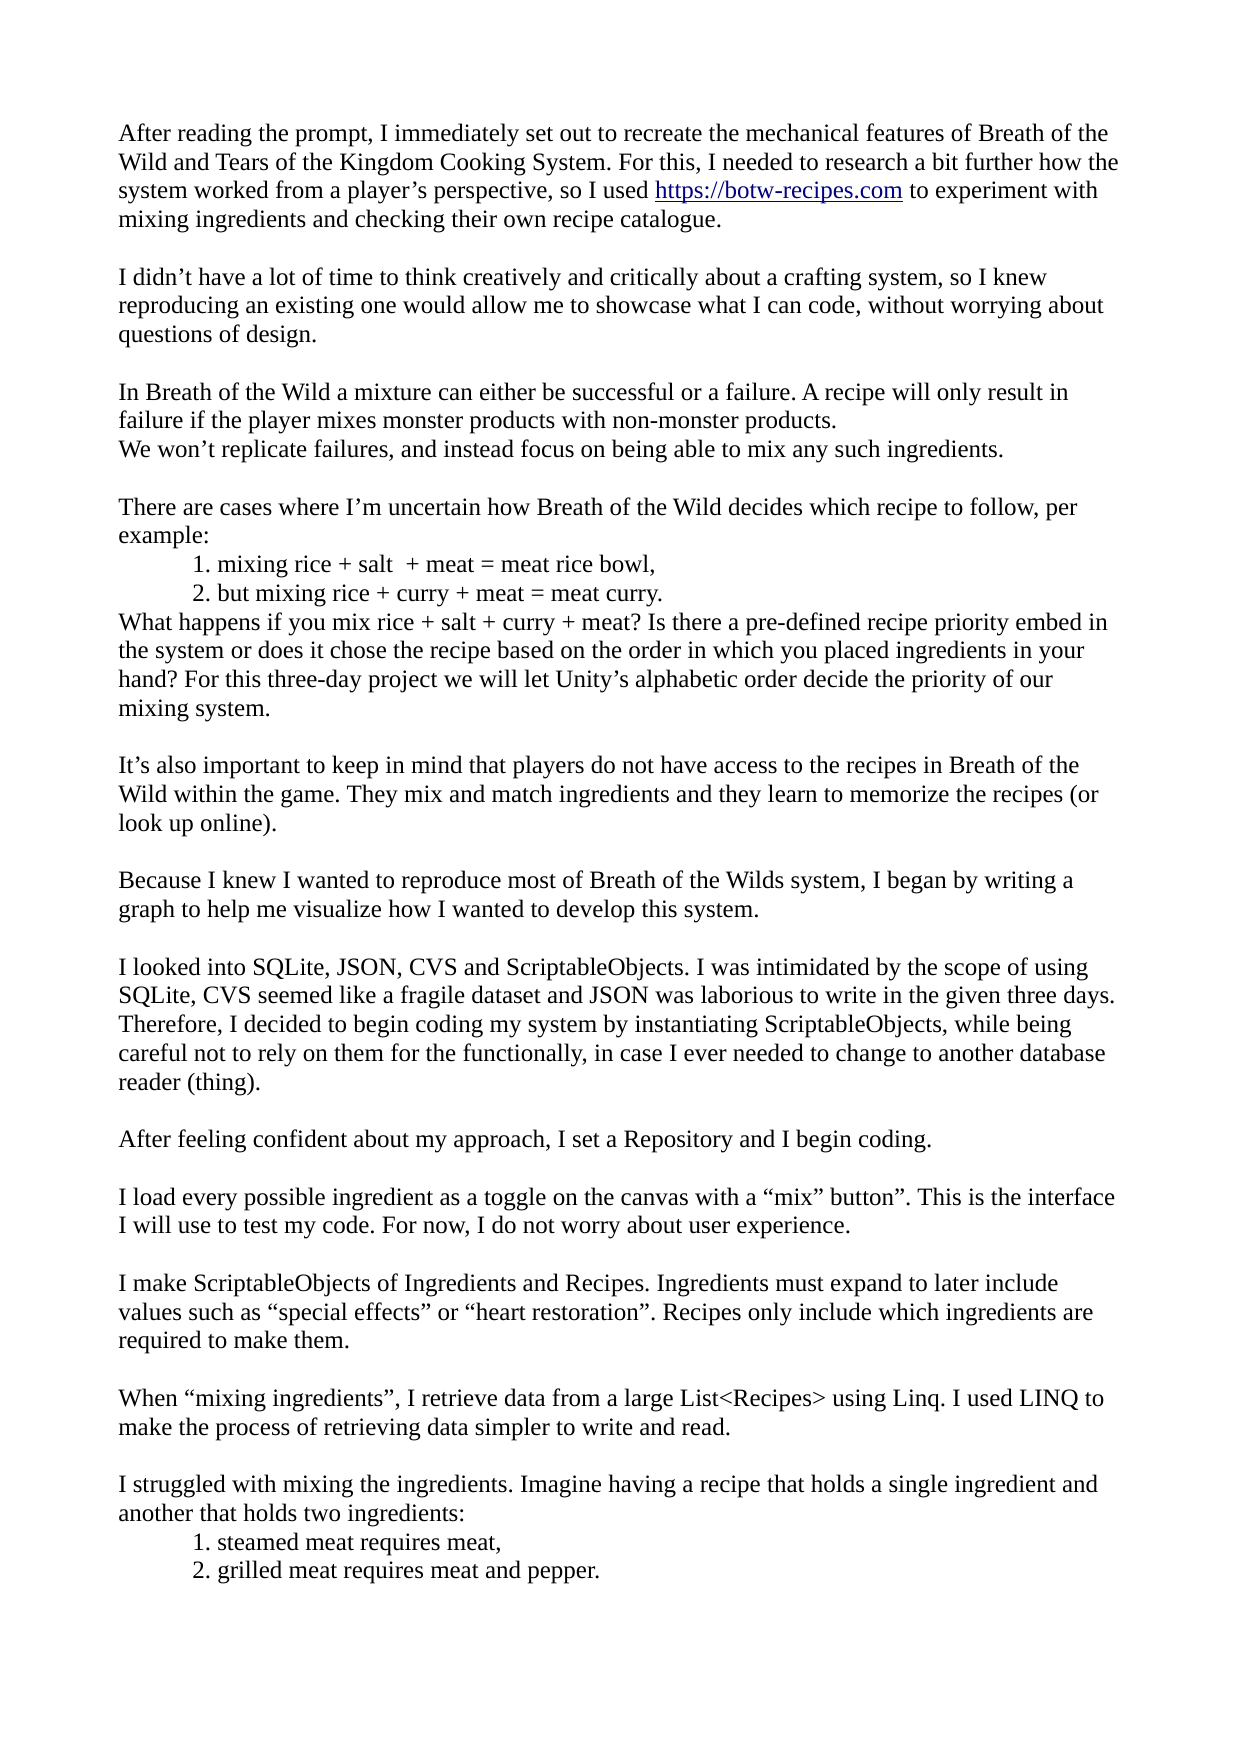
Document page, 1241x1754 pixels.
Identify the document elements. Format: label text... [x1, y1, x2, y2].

text I make ScriptableObjects of Ingredients and Recipes. Ingredients must expand to later include values such as “special effects” or “heart restoration”. Recipes only include which ingredients are required to make them. [118, 1268, 1122, 1354]
text 1. mixing rice + salt + meat = meat rice bowl, [118, 549, 1122, 578]
text I load every possible ingredient as a toggle on the canvas with a “mix” button”. This is the interface I will use to test my code. For now, I do not worry about user experience. [118, 1182, 1122, 1239]
text I didn’t have a lot of time to think creatively and critically about a crafting system, so I knew reproducing an existing one would allow me to showcase what I can code, without worrying about questions of design. [118, 262, 1122, 348]
text 2. but mixing rice + curry + meat = meat curry. [118, 578, 1122, 607]
text I struggled with mixing the ingredients. Imagine having a recipe that holds a single ingredient and another that holds two ingredients: [118, 1469, 1122, 1527]
text We won’t replicate failures, and instead focus on being able to mix any such ingredients. [118, 434, 1122, 463]
text After reading the prompt, I immediately set out to recreate the mechanical features of Breath of the Wild and Tears of the Kingdom Cooking System. For this, I needed to research a bit further how the system worked from a player’s perspective, so I used https://botw-recipes.com to experiment with mixing ingredients and checking their own recipe catalogue. [118, 118, 1122, 233]
text Because I knew I wanted to reproduce most of Breath of the Wilds system, I began by writing a graph to help me visualize how I wanted to develop this system. [118, 866, 1122, 923]
text It’s also important to keep in mind that players do not have access to the recipes in Breath of the Wild within the game. They mix and match ingredients and they learn to memorize the recipes (or look up online). [118, 751, 1122, 837]
text After feeling confident about my approach, I set a Repository and I begin coding. [118, 1124, 1122, 1153]
text In Breath of the Wild a mixture can either be successful or a failure. A recipe will only result in failure if the player mixes monster products with non-monster products. [118, 377, 1122, 434]
text What happens if you mix rice + salt + curry + meat? Is there a pre-defined recipe priority embed in the system or does it chose the recipe based on the order in which you placed ingredients in your hand? For this three-day project we will let Unity’s alphabetic order decide the priority of our mixing system. [118, 607, 1122, 722]
text I looked into SQLite, JSON, CVS and ScriptableObjects. I was intimidated by the scope of using SQLite, CVS seemed like a fragile dataset and JSON was laborious to write in the given three days. Therefore, I decided to begin coding my system by instantiating ScriptableObjects, while being careful not to rely on them for the functionally, in case I ever needed to change to another database reader (thing). [118, 952, 1122, 1096]
text 1. steamed meat requires meat, [118, 1527, 1122, 1556]
text 2. grilled meat requires meat and pepper. [118, 1556, 1122, 1584]
text When “mixing ingredients”, I retrieve data from a large List<Recipes> using Linq. I used LINQ to make the process of retrieving data simpler to write and read. [118, 1383, 1122, 1441]
text There are cases where I’m uncertain how Breath of the Wild decides which recipe to follow, per example: [118, 492, 1122, 549]
